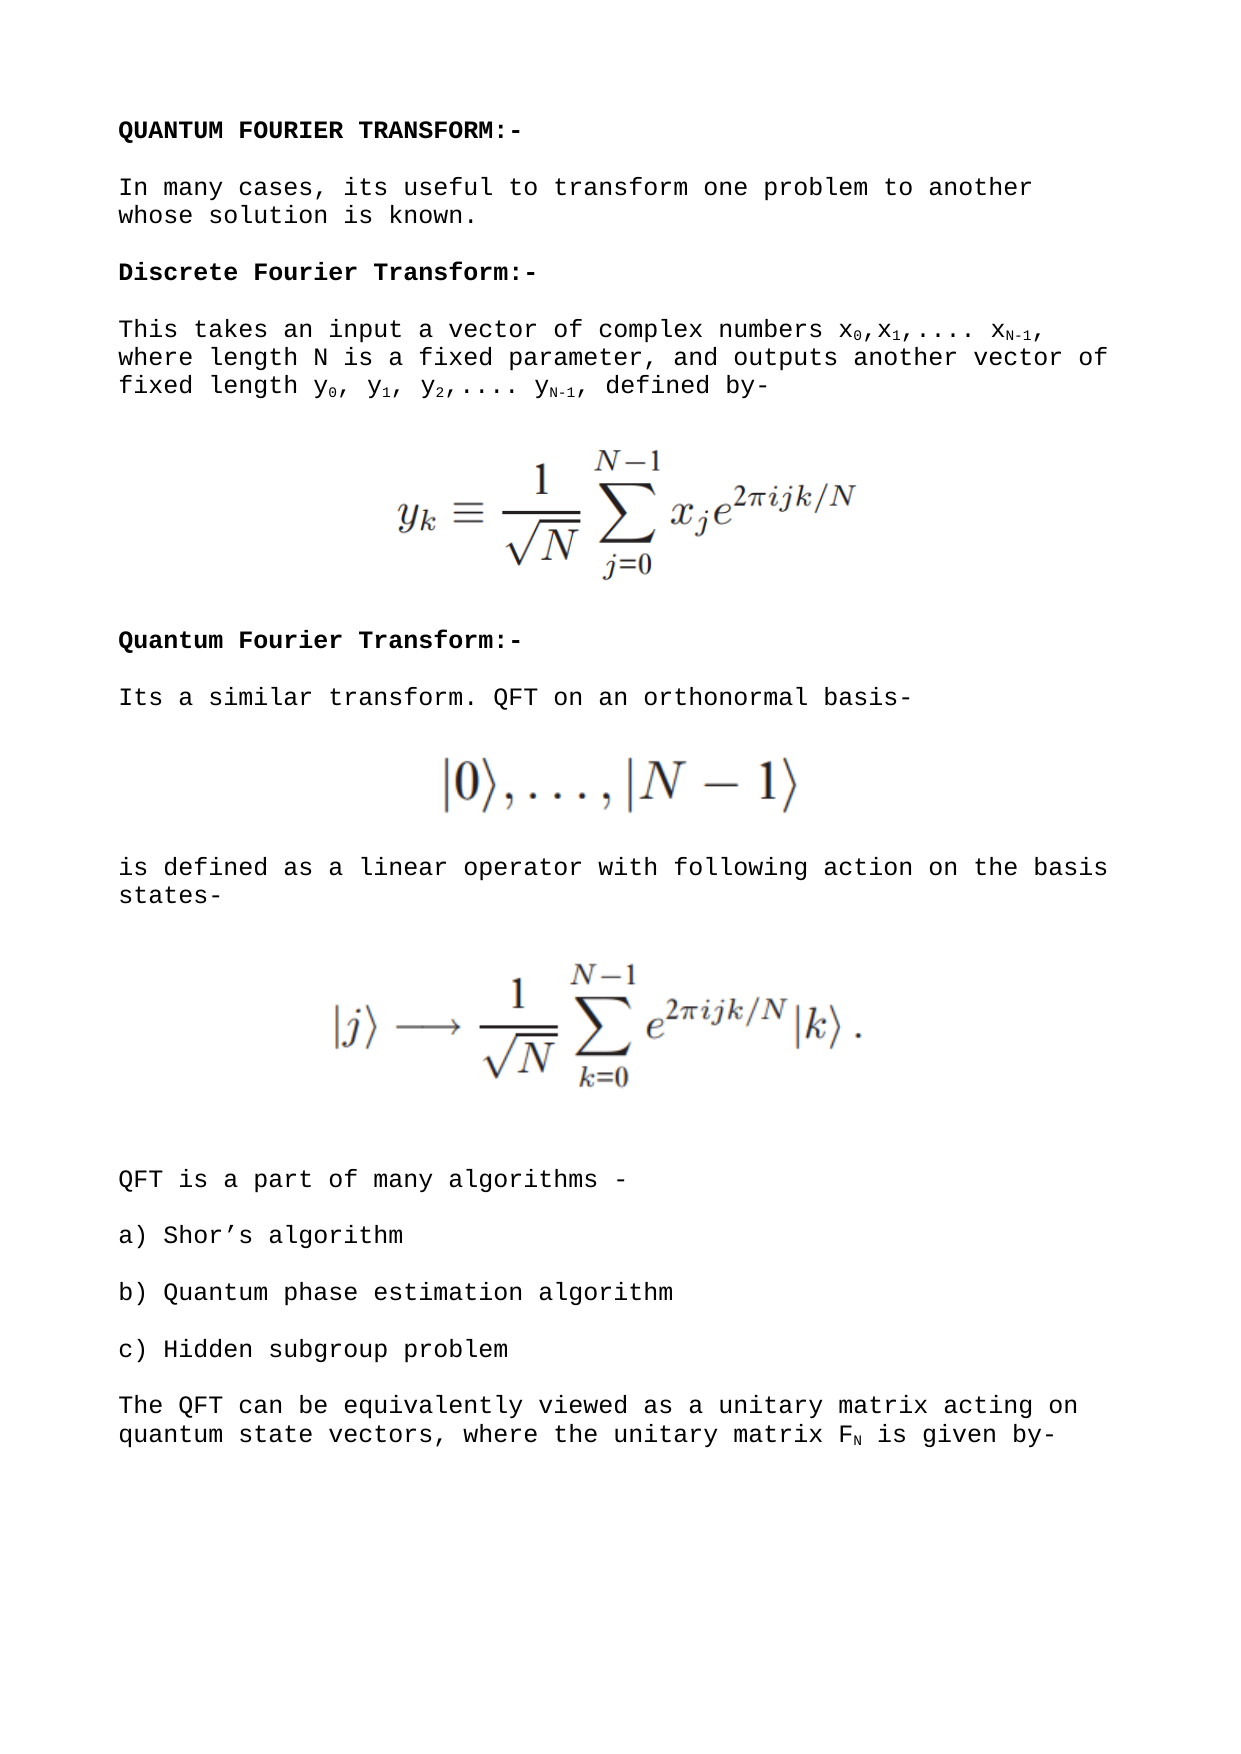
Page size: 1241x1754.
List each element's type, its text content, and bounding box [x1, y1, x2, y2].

text Quantum Fourier Transform:- [118, 628, 1122, 656]
text c) Hidden subgroup problem [118, 1336, 1122, 1365]
text Its a similar transform. QFT on an orthonormal basis- [118, 685, 1122, 713]
picture [303, 939, 937, 1120]
text a) Shor’s algorithm [118, 1223, 1122, 1251]
picture [431, 741, 809, 832]
text In many cases, its useful to transform one problem to another whose solution is known. [118, 175, 1122, 231]
text QFT is a part of many algorithms - [118, 1166, 1122, 1195]
text The QFT can be equivalently viewed as a unitary matrix acting on quantum state vectors, where the unitary matrix FN is given by- [118, 1393, 1122, 1450]
text Discrete Fourier Transform:- [118, 260, 1122, 288]
text is defined as a linear operator with following action on the basis states- [118, 855, 1122, 911]
text This takes an input a vector of complex numbers x0,x1,.... xN-1, where length N is a fixed parameter, and outputs another vector of fixed length y0, y1, y2,.... yN-1, defined by- [118, 316, 1122, 401]
text b) Quantum phase estimation algorithm [118, 1280, 1122, 1308]
text QUANTUM FOURIER TRANSFORM:- [118, 118, 1122, 146]
picture [382, 429, 858, 594]
